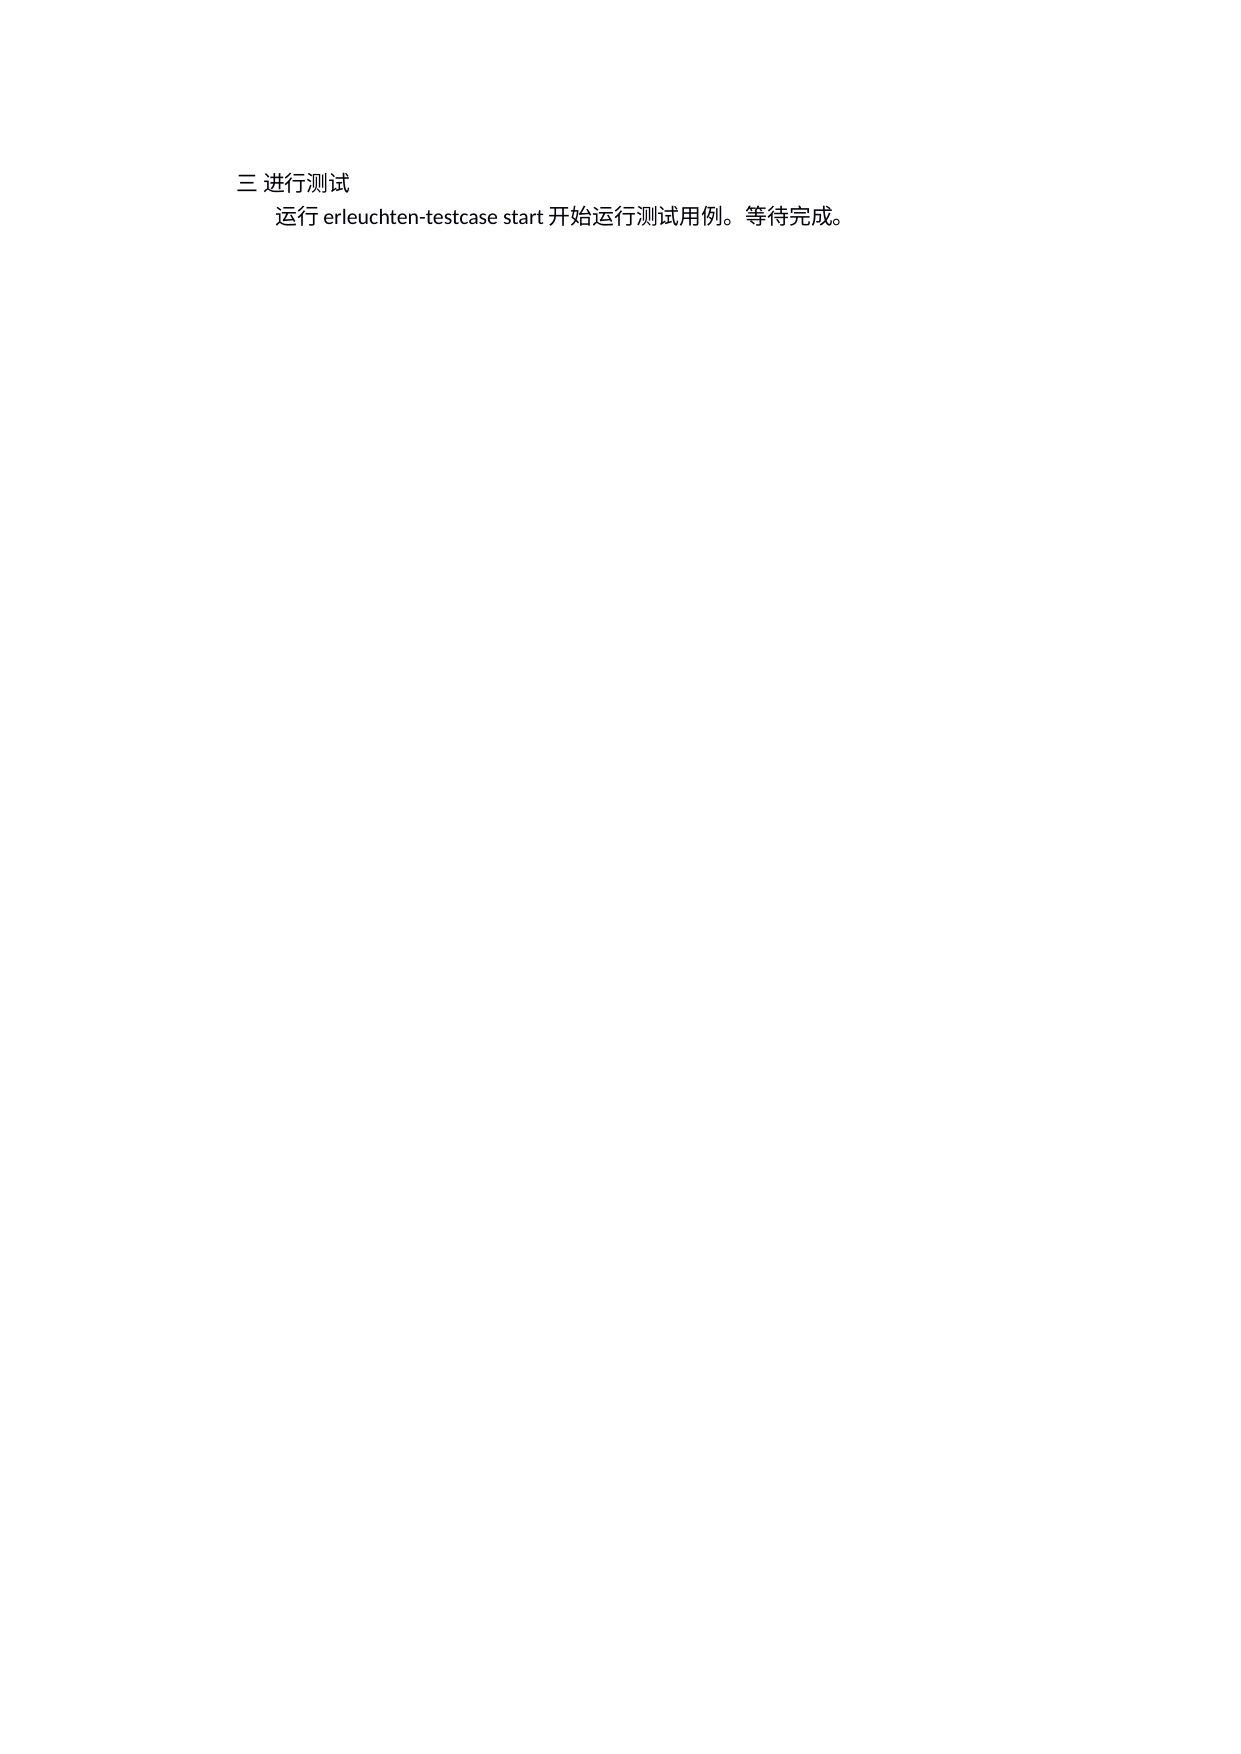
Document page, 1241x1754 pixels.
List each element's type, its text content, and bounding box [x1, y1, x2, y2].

text 运行erleuchten-testcase start开始运行测试用例。等待完成。 [231, 194, 1053, 227]
text 三 进行测试 [187, 162, 1053, 194]
